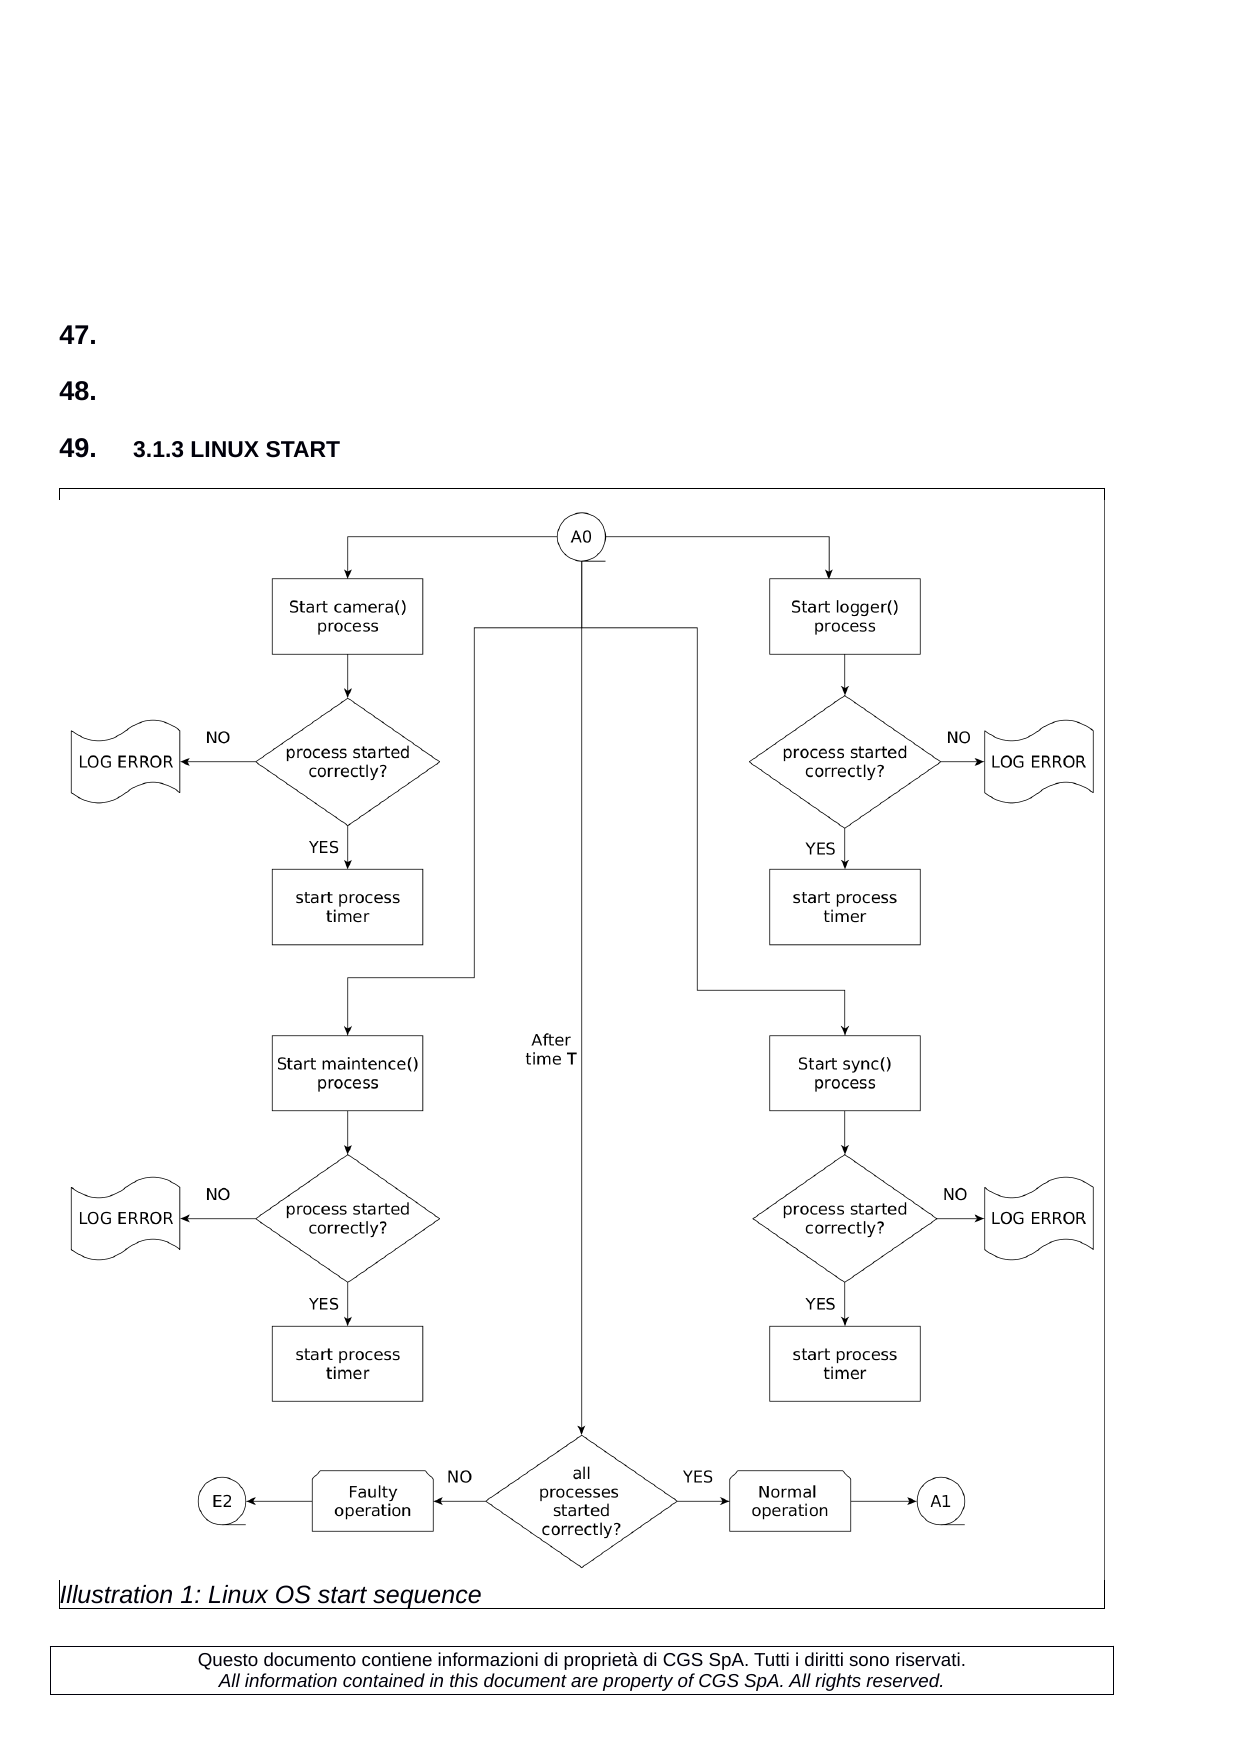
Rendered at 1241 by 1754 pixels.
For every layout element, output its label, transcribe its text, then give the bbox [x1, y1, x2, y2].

picture [59, 500, 1105, 1580]
list Illustration 1: Linux OS start sequence [60, 1580, 1104, 1608]
subtitle 3.1.3 Linux start [59, 432, 1104, 463]
